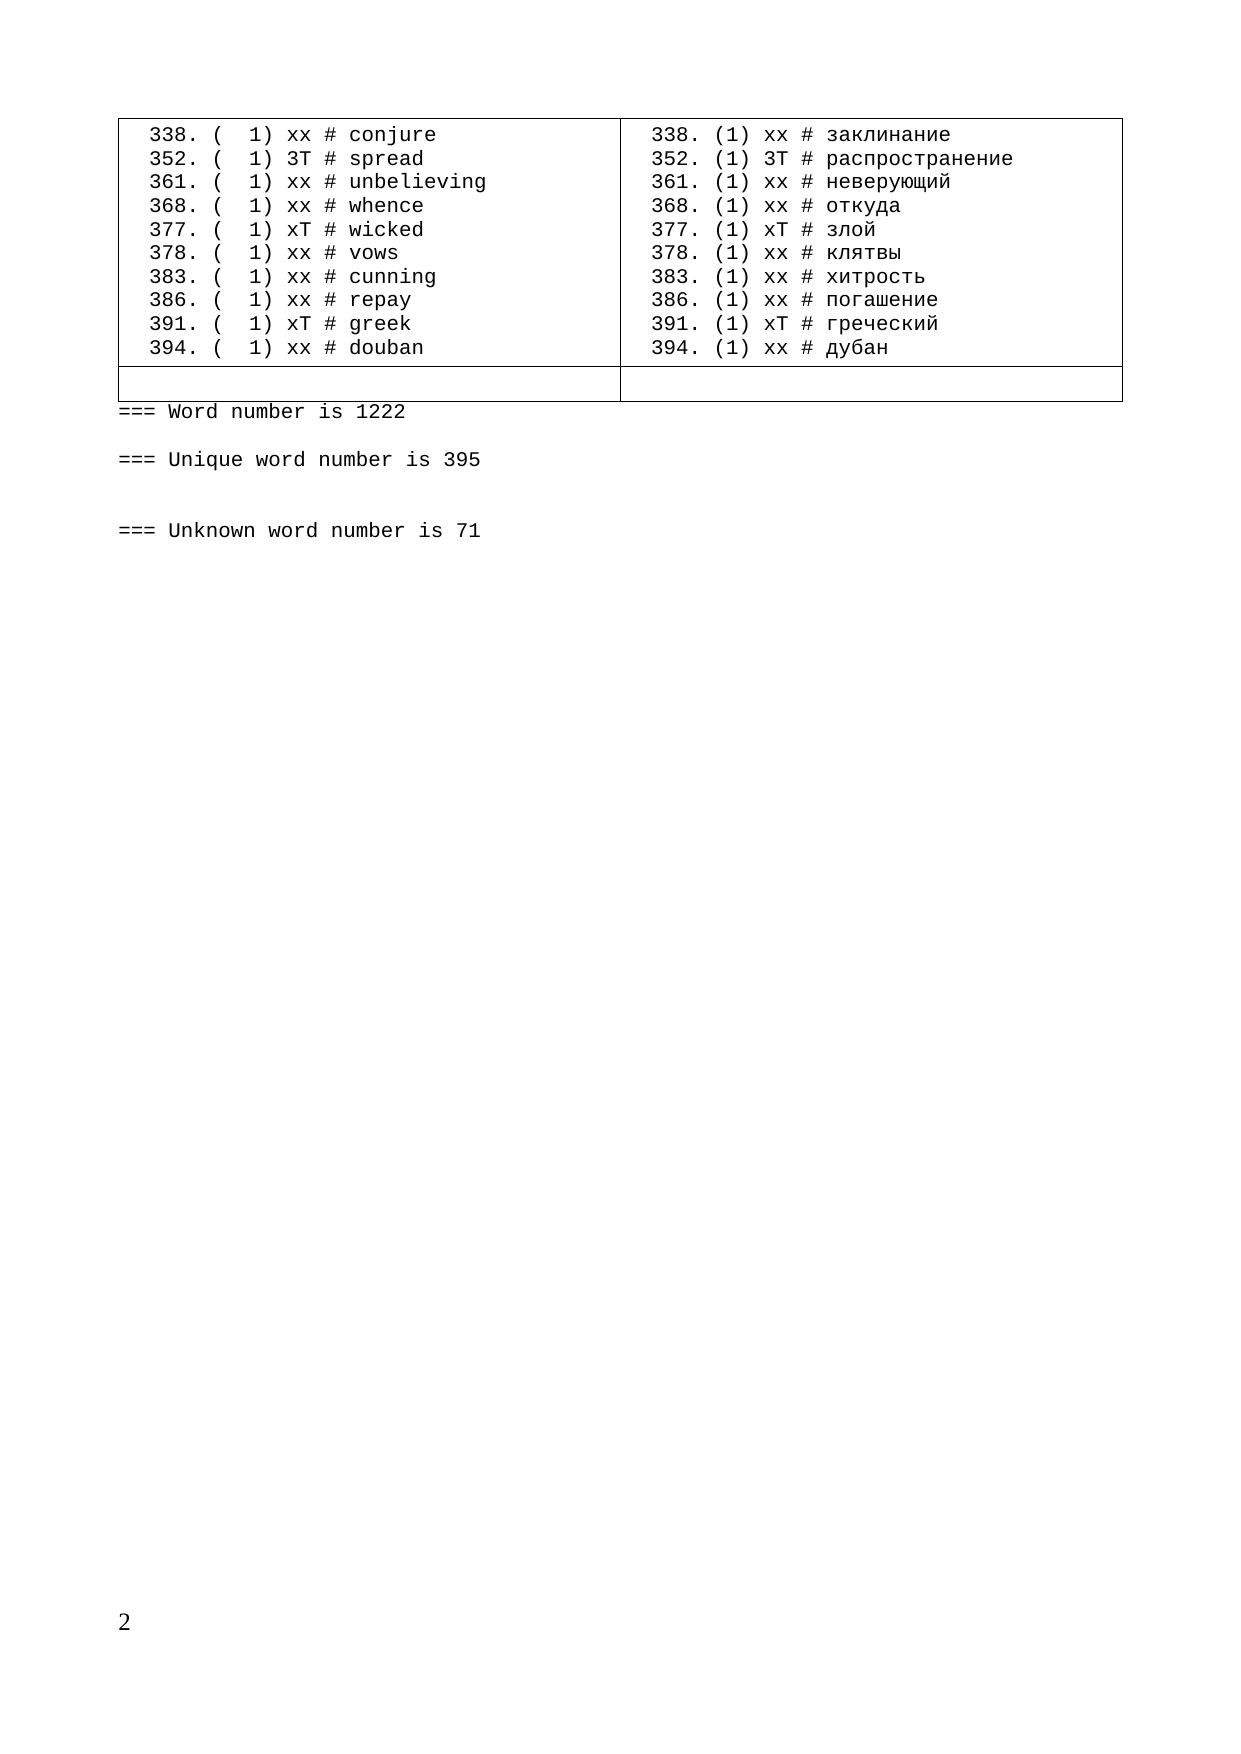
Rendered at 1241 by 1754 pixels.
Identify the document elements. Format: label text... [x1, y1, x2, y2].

table_cell [621, 367, 1122, 401]
text === Unknown word number is 71 [118, 520, 1122, 543]
table_header 338. ( 1) xx # conjure 352. ( 1) 3T # spread 361. ( 1) xx # unbelieving 368. ( 1) xx # whence 377. ( 1) xT # wicked 378. ( 1) xx # vows 383. ( 1) xx # cunning 386. ( 1) xx # repay 391. ( 1) xT # greek 394. ( 1) xx # douban [119, 119, 620, 366]
table_cell [119, 367, 620, 401]
text === Unique word number is 395 [118, 449, 1122, 472]
table_header 338. (1) хх # заклинание 352. (1) 3T # распространение 361. (1) хх # неверующий 368. (1) хх # откуда 377. (1) хТ # злой 378. (1) хх # клятвы 383. (1) хх # хитрость 386. (1) хх # погашение 391. (1) xT # греческий 394. (1) хх # дубан [621, 119, 1122, 366]
text === Word number is 1222 [118, 402, 1122, 425]
